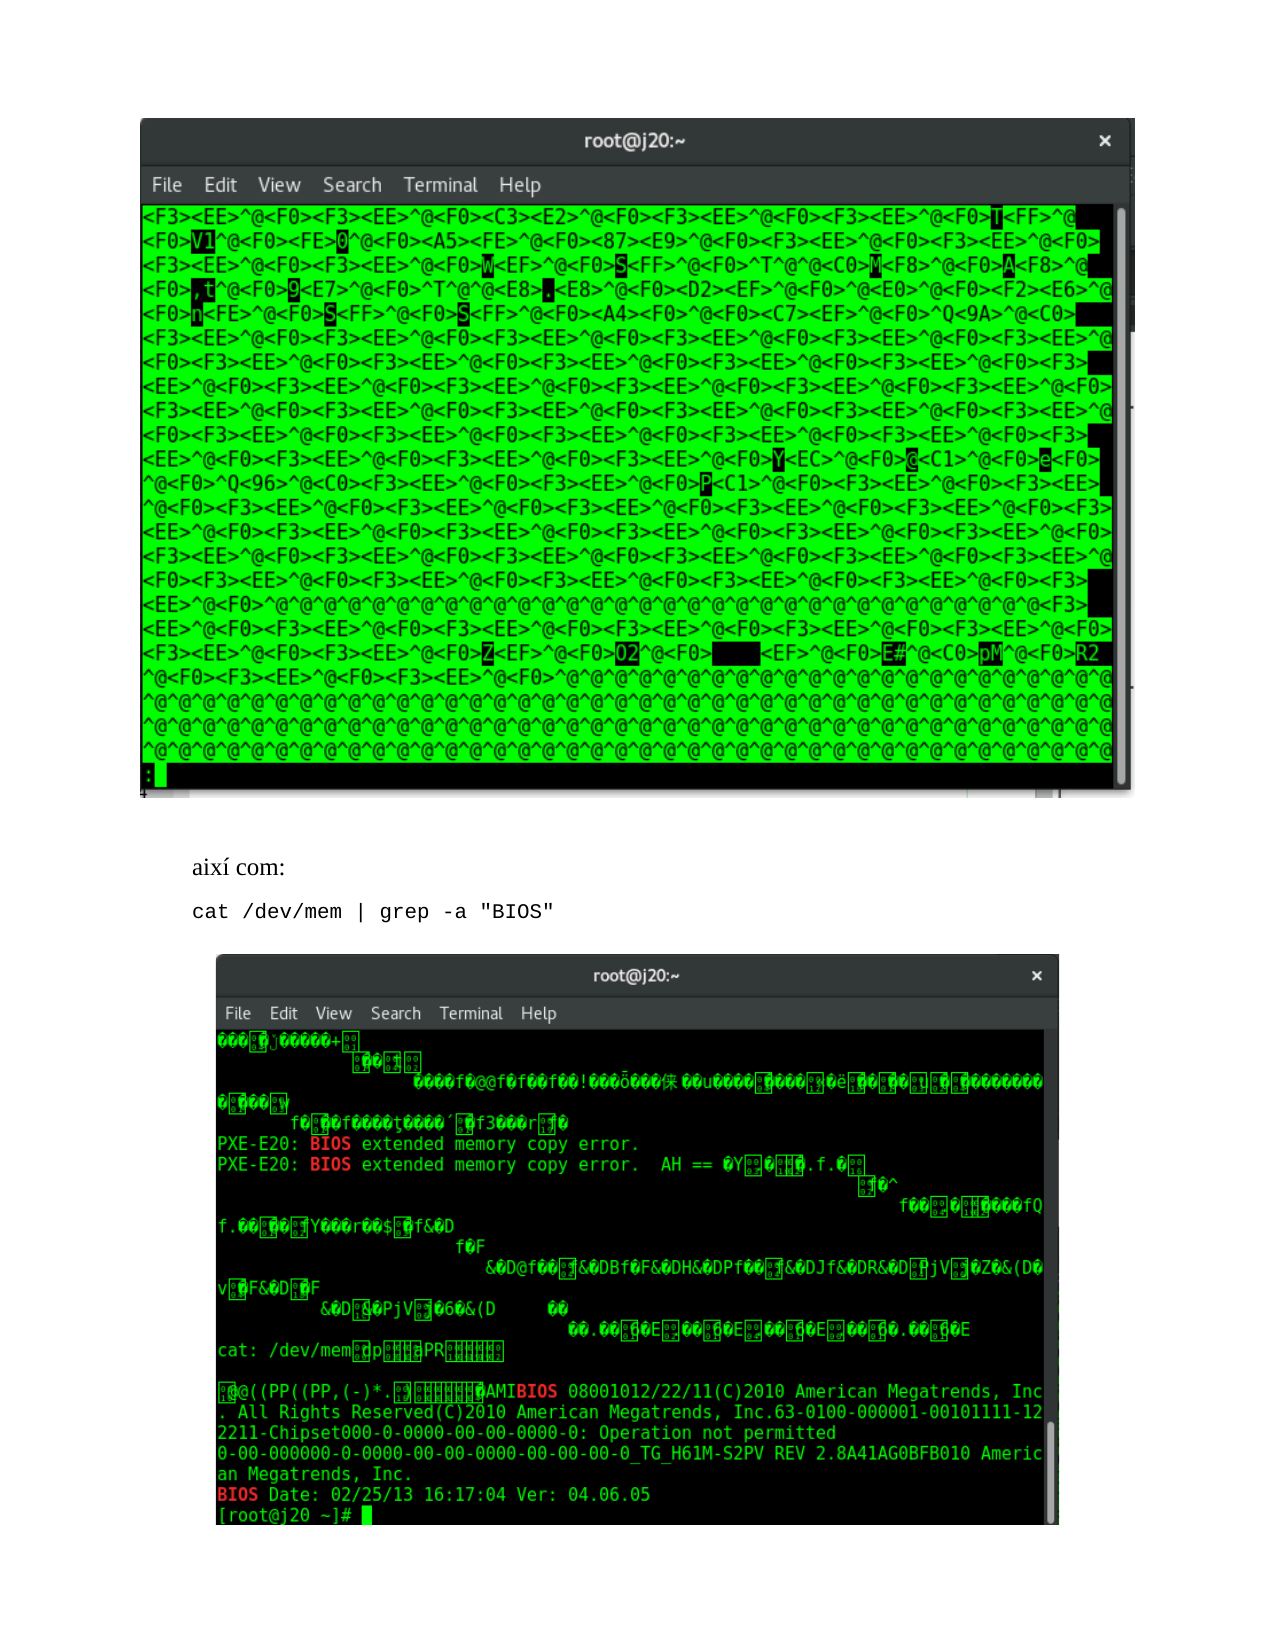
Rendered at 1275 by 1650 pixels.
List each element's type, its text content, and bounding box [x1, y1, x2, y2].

list així com: [162, 852, 1157, 881]
list cat /dev/mem | grep -a "BIOS" [162, 902, 1157, 925]
picture [140, 118, 1135, 798]
picture [215, 954, 1060, 1525]
